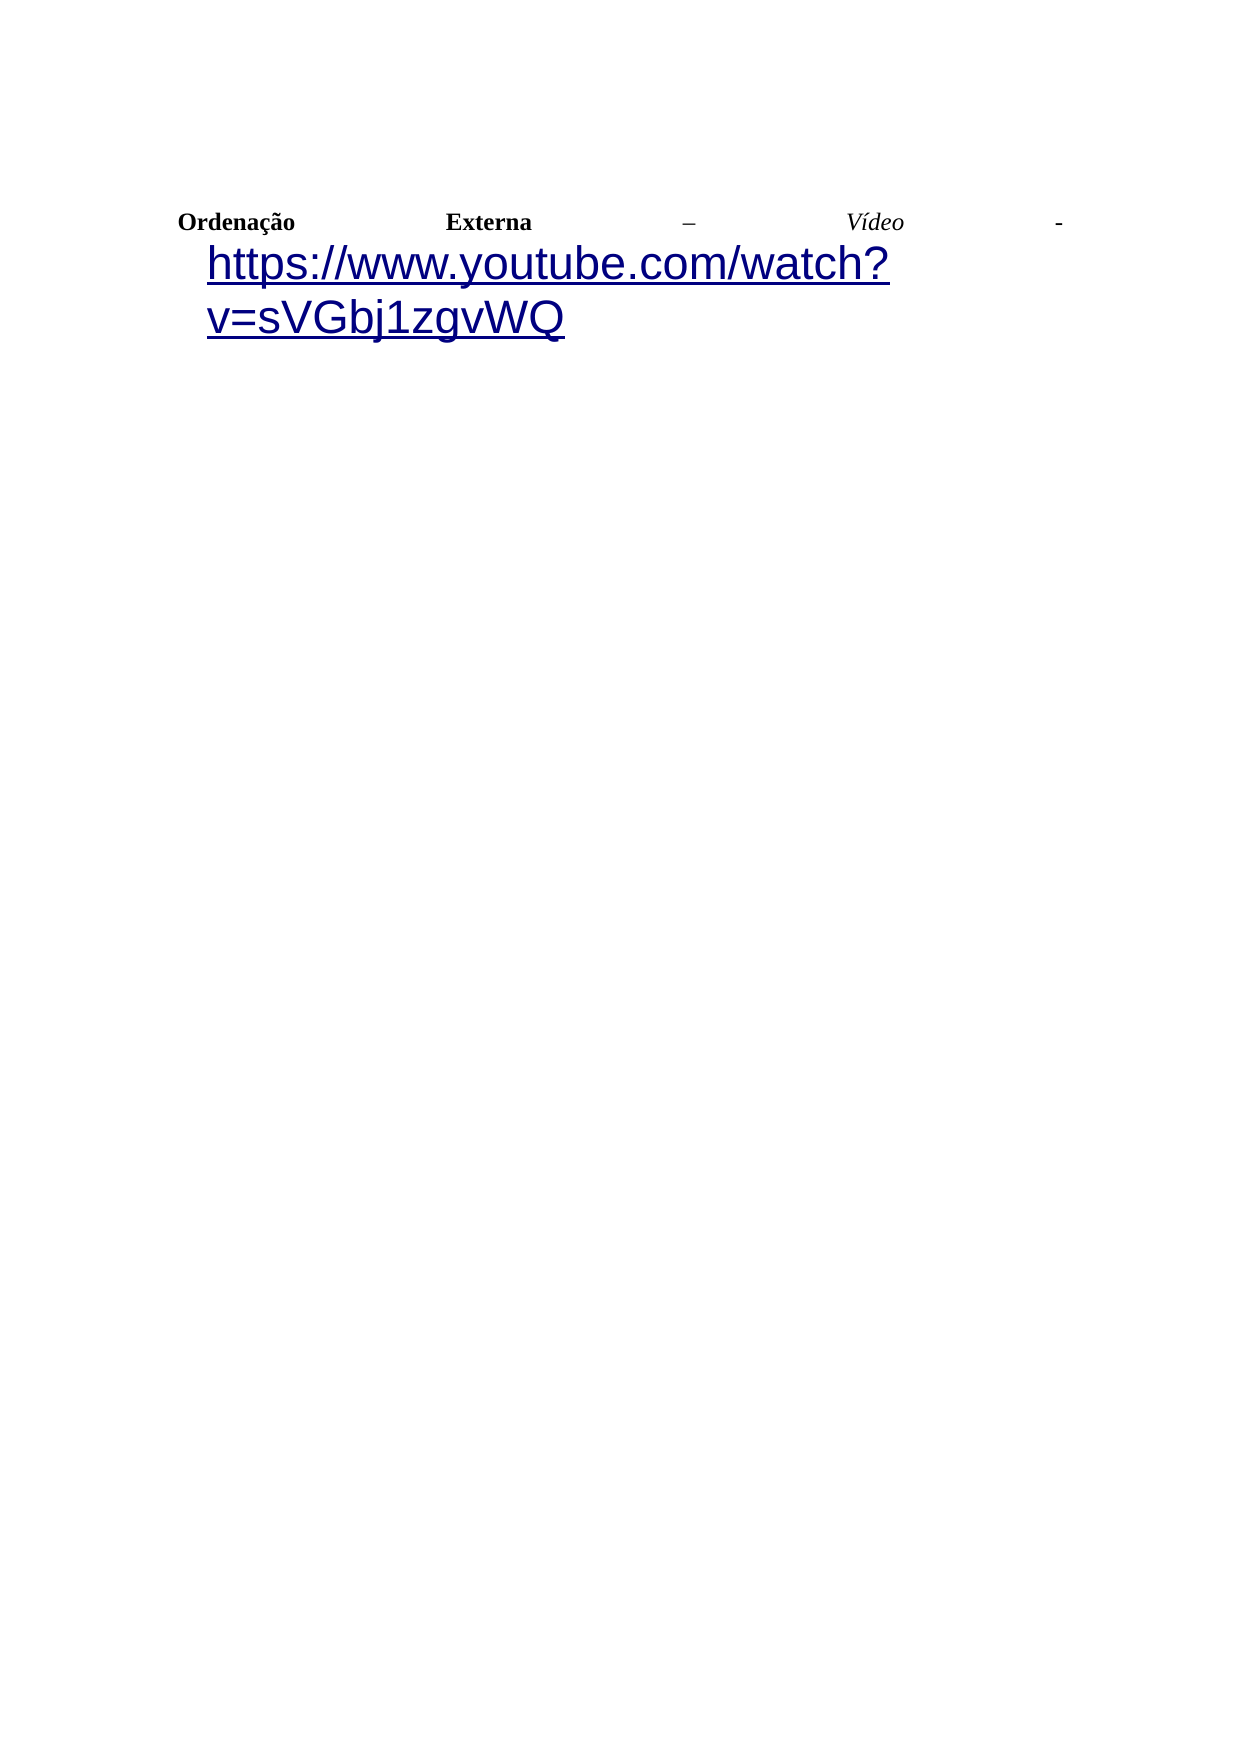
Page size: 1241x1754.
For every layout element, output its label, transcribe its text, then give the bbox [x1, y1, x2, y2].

text Ordenação Externa – Vídeo - https://www.youtube.com/watch?v=sVGbj1zgvWQ [177, 207, 1063, 343]
